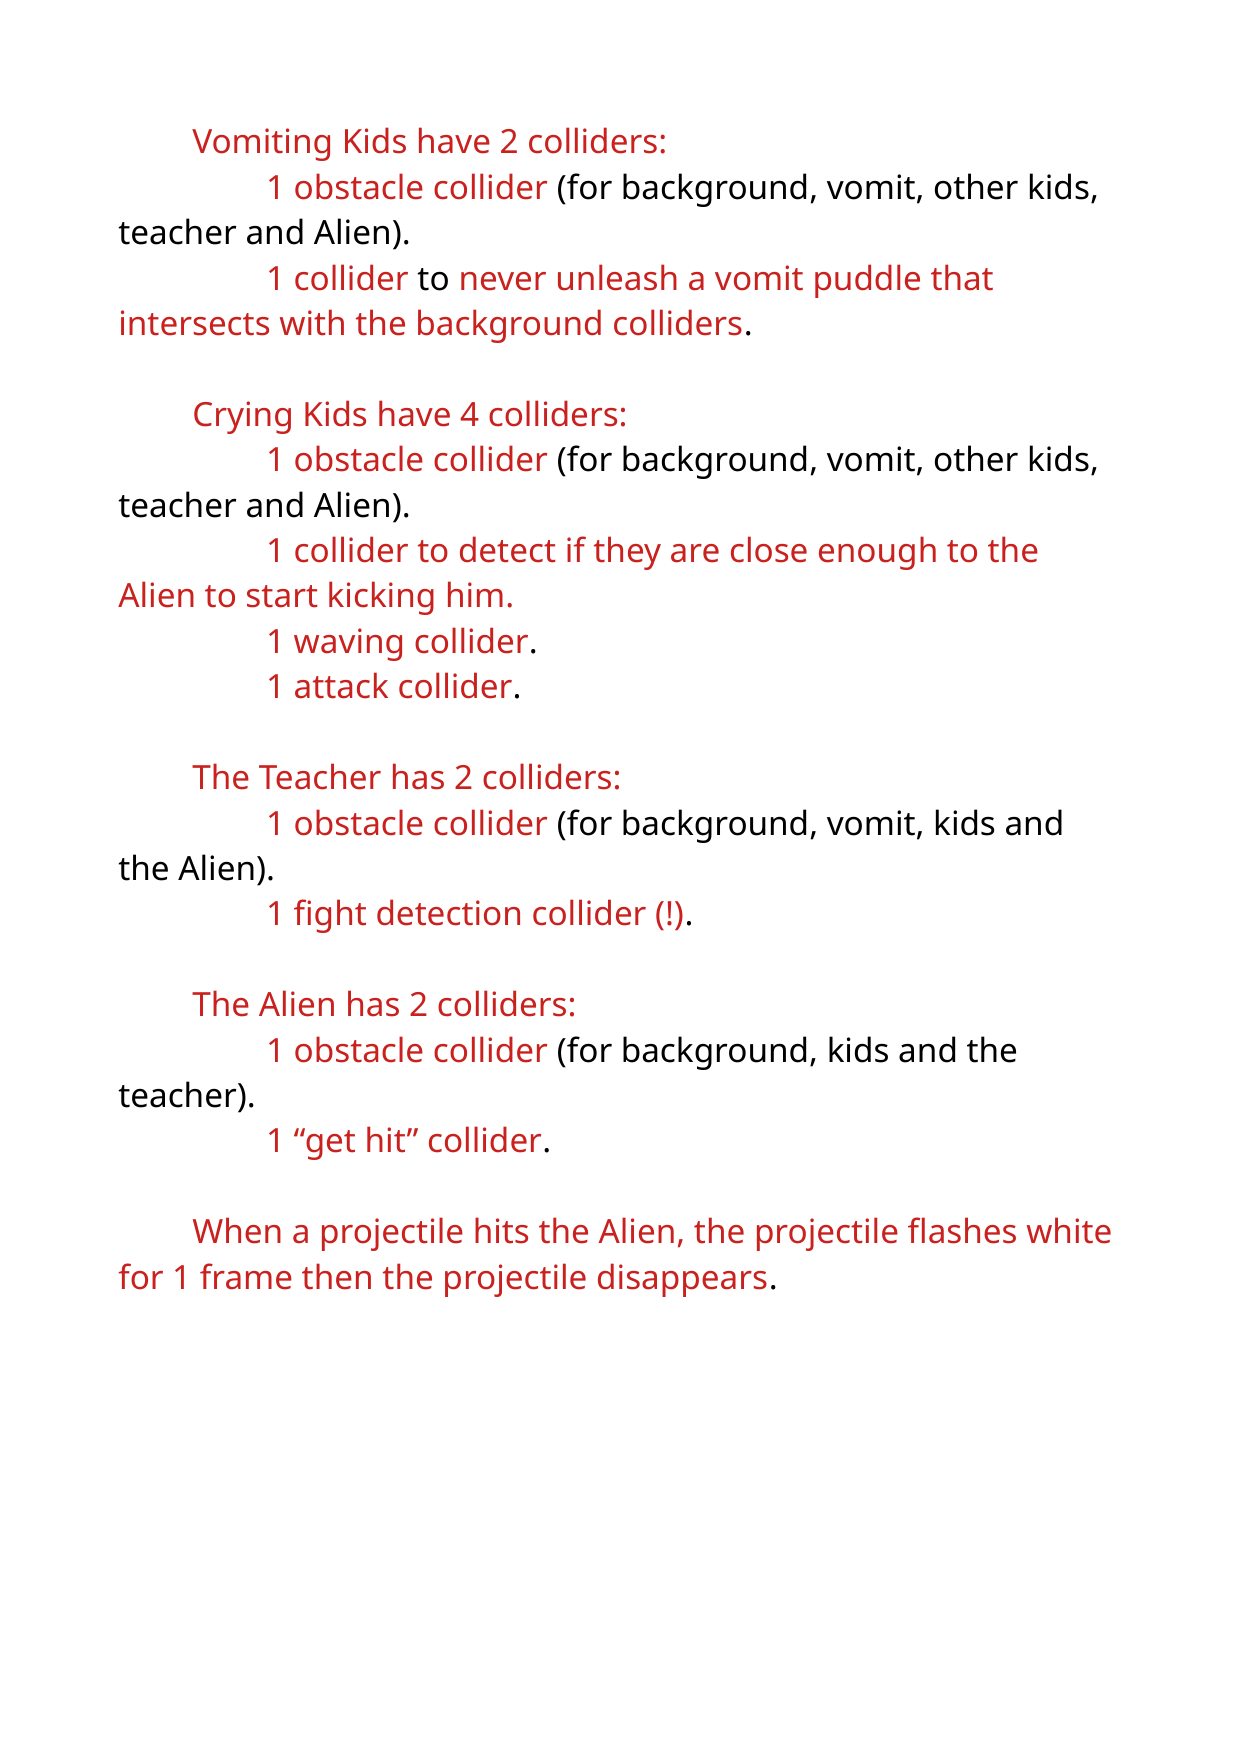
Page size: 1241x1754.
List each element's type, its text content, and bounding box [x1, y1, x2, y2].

text 1 obstacle collider (for background, vomit, other kids, teacher and Alien). [118, 163, 1122, 254]
text 1 obstacle collider (for background, vomit, other kids, teacher and Alien). [118, 436, 1122, 527]
text 1 fight detection collider (!). [118, 890, 1122, 936]
text 1 obstacle collider (for background, vomit, kids and the Alien). [118, 799, 1122, 890]
text The Alien has 2 colliders: [118, 981, 1122, 1026]
text Crying Kids have 4 colliders: [118, 391, 1122, 436]
text 1 attack collider. [118, 663, 1122, 708]
text 1 “get hit” collider. [118, 1117, 1122, 1163]
text 1 collider to never unleash a vomit puddle that intersects with the background colliders. [118, 254, 1122, 345]
text Vomiting Kids have 2 colliders: [118, 118, 1122, 163]
text When a projectile hits the Alien, the projectile flashes white for 1 frame then the projectile disappears. [118, 1208, 1122, 1299]
text 1 obstacle collider (for background, kids and the teacher). [118, 1026, 1122, 1117]
text 1 collider to detect if they are close enough to the Alien to start kicking him. [118, 527, 1122, 618]
text The Teacher has 2 colliders: [118, 754, 1122, 799]
text 1 waving collider. [118, 618, 1122, 663]
